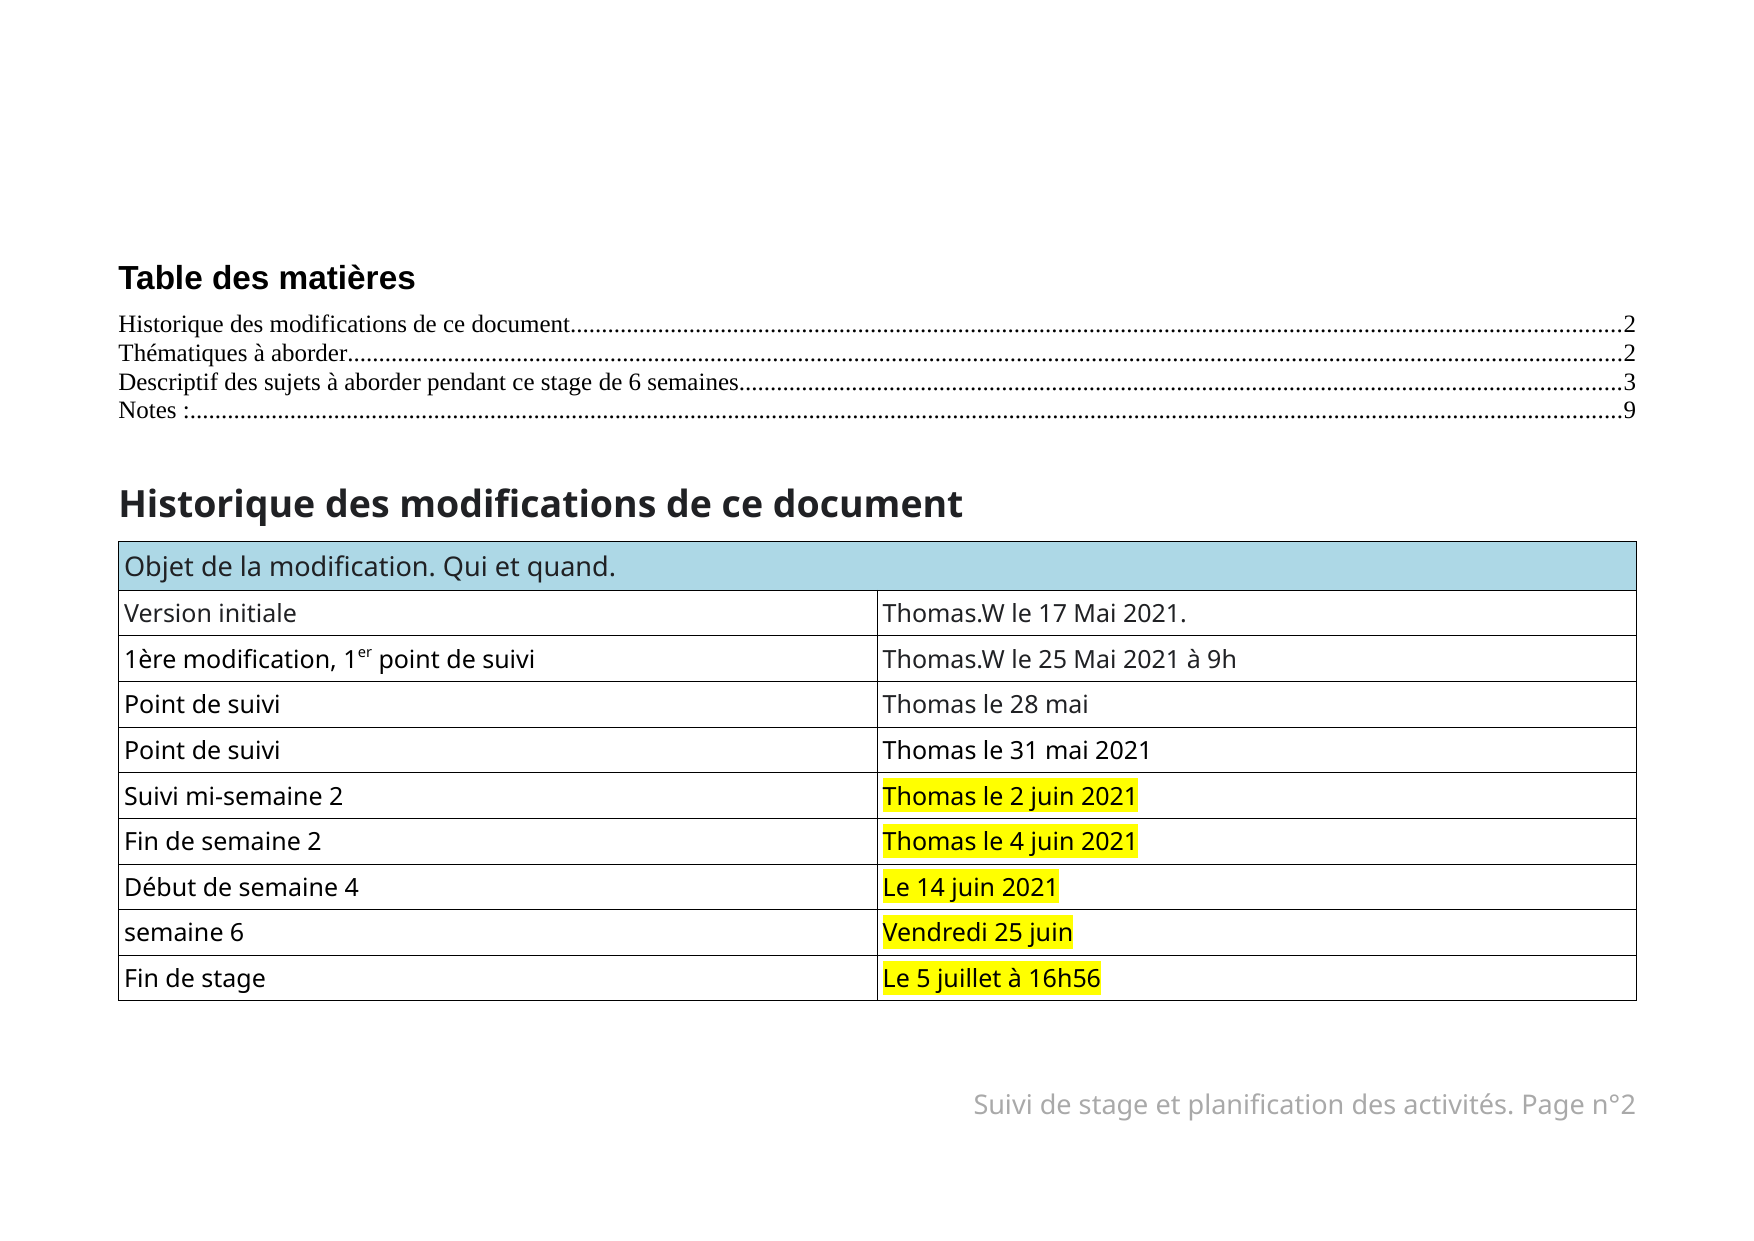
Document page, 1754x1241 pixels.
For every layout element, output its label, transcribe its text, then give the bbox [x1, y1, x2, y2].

text Descriptif des sujets à aborder pendant ce stage de 6 semaines 3 [118, 367, 1636, 395]
table_cell Suivi mi-semaine 2 [119, 773, 877, 818]
table_cell semaine 6 [119, 910, 877, 955]
subtitle Historique des modifications de ce document [118, 478, 1636, 529]
table_header Objet de la modification. Qui et quand. [119, 542, 1636, 590]
table_cell Thomas.W le 25 Mai 2021 à 9h [878, 636, 1636, 681]
table_cell 1ère modification, 1er point de suivi [119, 636, 877, 681]
table_cell Thomas le 2 juin 2021 [878, 773, 1636, 818]
table_cell Début de semaine 4 [119, 865, 877, 909]
table_cell Vendredi 25 juin [878, 910, 1636, 955]
table_cell Point de suivi [119, 728, 877, 772]
table_cell Fin de semaine 2 [119, 819, 877, 863]
text Thématiques à aborder 2 [118, 338, 1636, 367]
text Notes : 9 [118, 395, 1636, 424]
table_cell Thomas le 31 mai 2021 [878, 728, 1636, 772]
subtitle Table des matières [118, 258, 1636, 297]
table_cell Le 5 juillet à 16h56 [878, 956, 1636, 1000]
table_cell Thomas.W le 17 Mai 2021. [878, 591, 1636, 635]
table_cell Thomas le 28 mai [878, 682, 1636, 727]
text Historique des modifications de ce document 2 [118, 309, 1636, 338]
table_cell Version initiale [119, 591, 877, 635]
table_cell Fin de stage [119, 956, 877, 1000]
table_cell Thomas le 4 juin 2021 [878, 819, 1636, 863]
table_cell Point de suivi [119, 682, 877, 727]
table_cell Le 14 juin 2021 [878, 865, 1636, 909]
